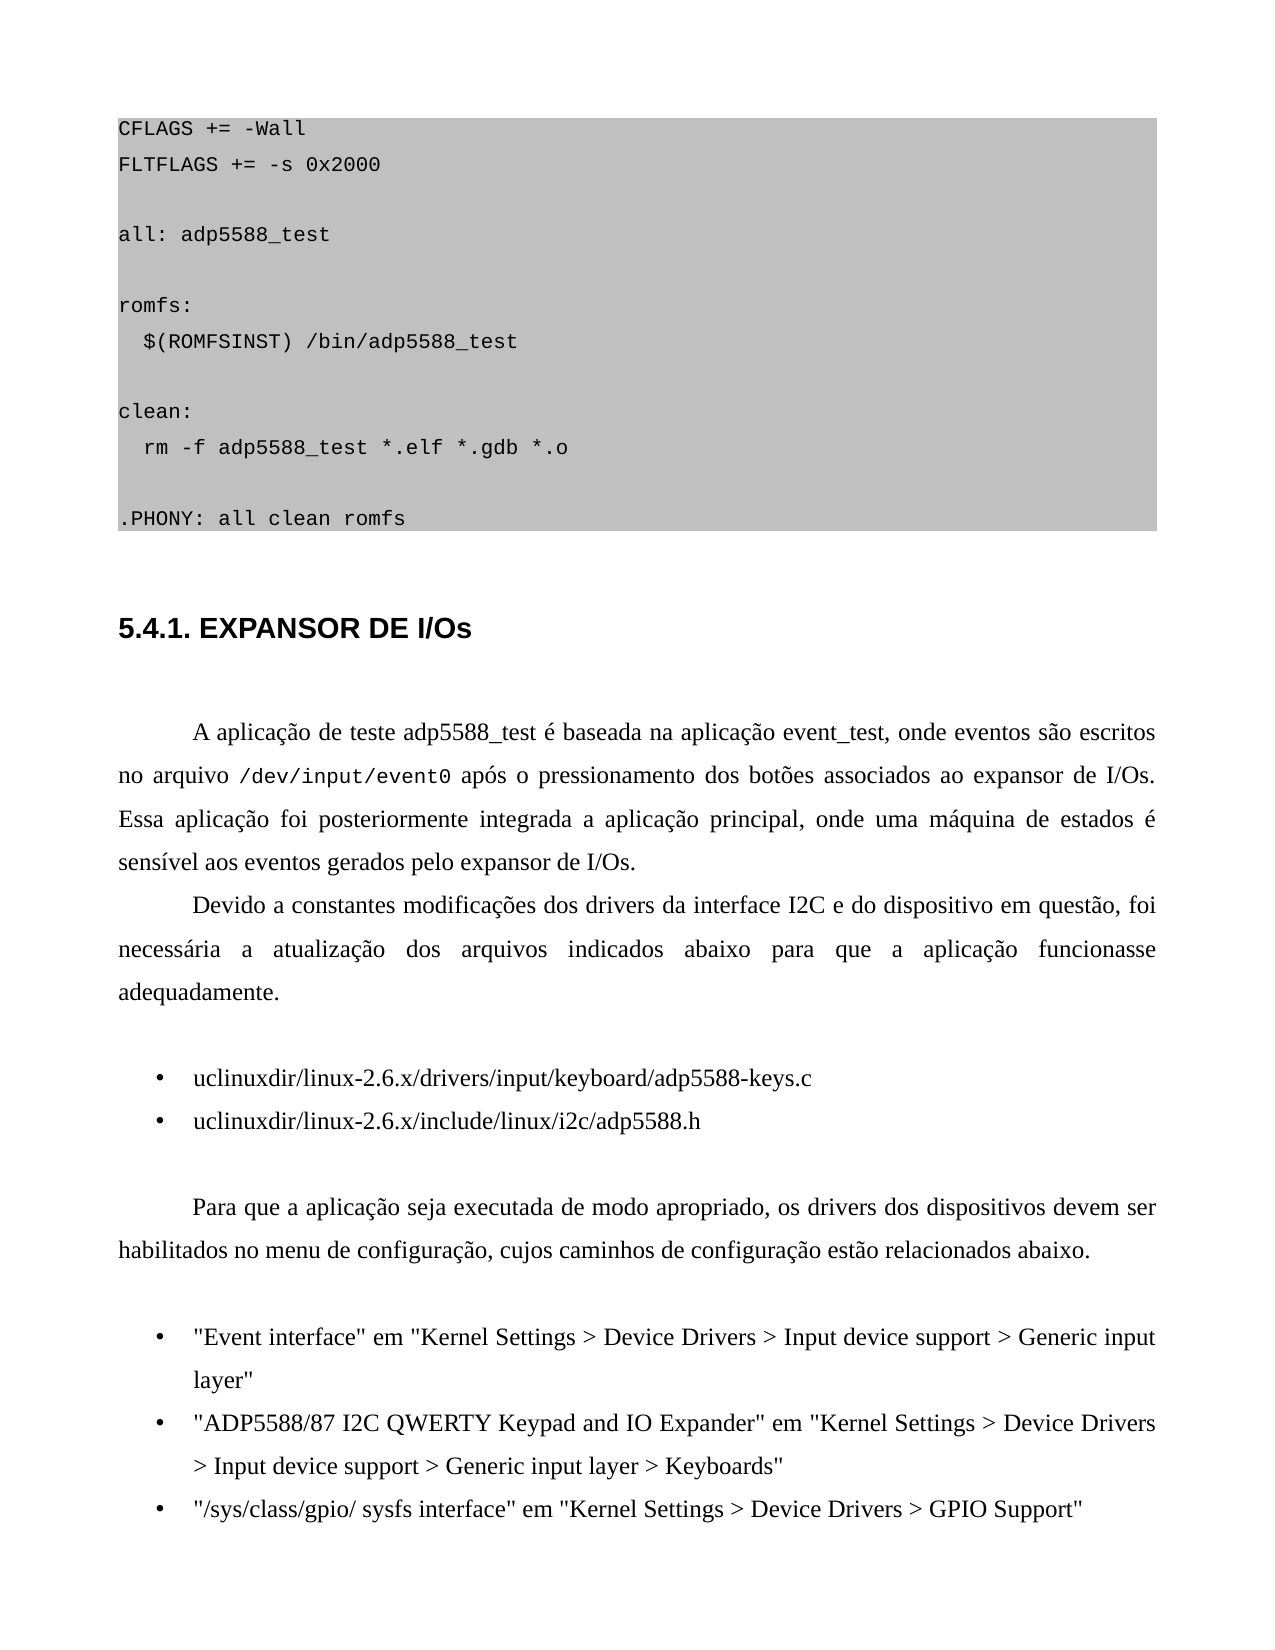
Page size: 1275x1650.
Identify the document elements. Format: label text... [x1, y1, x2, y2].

list "Event interface" em "Kernel Settings > Device Drivers > Input device support > Generic input layer" [156, 1322, 1157, 1394]
text clean: [118, 401, 1157, 425]
list uclinuxdir/linux-2.6.x/include/linux/i2c/adp5588.h [156, 1106, 1157, 1135]
text Para que a aplicação seja executada de modo apropriado, os drivers dos dispositivos devem ser habilitados no menu de configuração, cujos caminhos de configuração estão relacionados abaixo. [118, 1192, 1157, 1264]
text Devido a constantes modificações dos drivers da interface I2C e do dispositivo em questão, foi necessária a atualização dos arquivos indicados abaixo para que a aplicação funcionasse adequadamente. [118, 891, 1157, 1006]
text .PHONY: all clean romfs [118, 508, 1157, 531]
list "/sys/class/gpio/ sysfs interface" em "Kernel Settings > Device Drivers > GPIO Support" [156, 1494, 1157, 1523]
list uclinuxdir/linux-2.6.x/drivers/input/keyboard/adp5588-keys.c [156, 1063, 1157, 1092]
text rm -f adp5588_test *.elf *.gdb *.o [118, 437, 1157, 461]
text A aplicação de teste adp5588_test é baseada na aplicação event_test, onde eventos são escritos no arquivo /dev/input/event0 após o pressionamento dos botões associados ao expansor de I/Os. Essa aplicação foi posteriormente integrada a aplicação principal, onde uma máquina de estados é sensível aos eventos gerados pelo expansor de I/Os. [118, 717, 1157, 876]
text $(ROMFSINST) /bin/adp5588_test [118, 331, 1157, 354]
text FLTFLAGS += -s 0x2000 [118, 153, 1157, 177]
list "ADP5588/87 I2C QWERTY Keypad and IO Expander" em "Kernel Settings > Device Drivers > Input device support > Generic input layer > Keyboards" [156, 1408, 1157, 1480]
text CFLAGS += -Wall [118, 118, 1157, 142]
text all: adp5588_test [118, 224, 1157, 248]
subtitle 5.4.1. EXPANSOR DE I/Os [118, 611, 1157, 645]
text romfs: [118, 295, 1157, 319]
